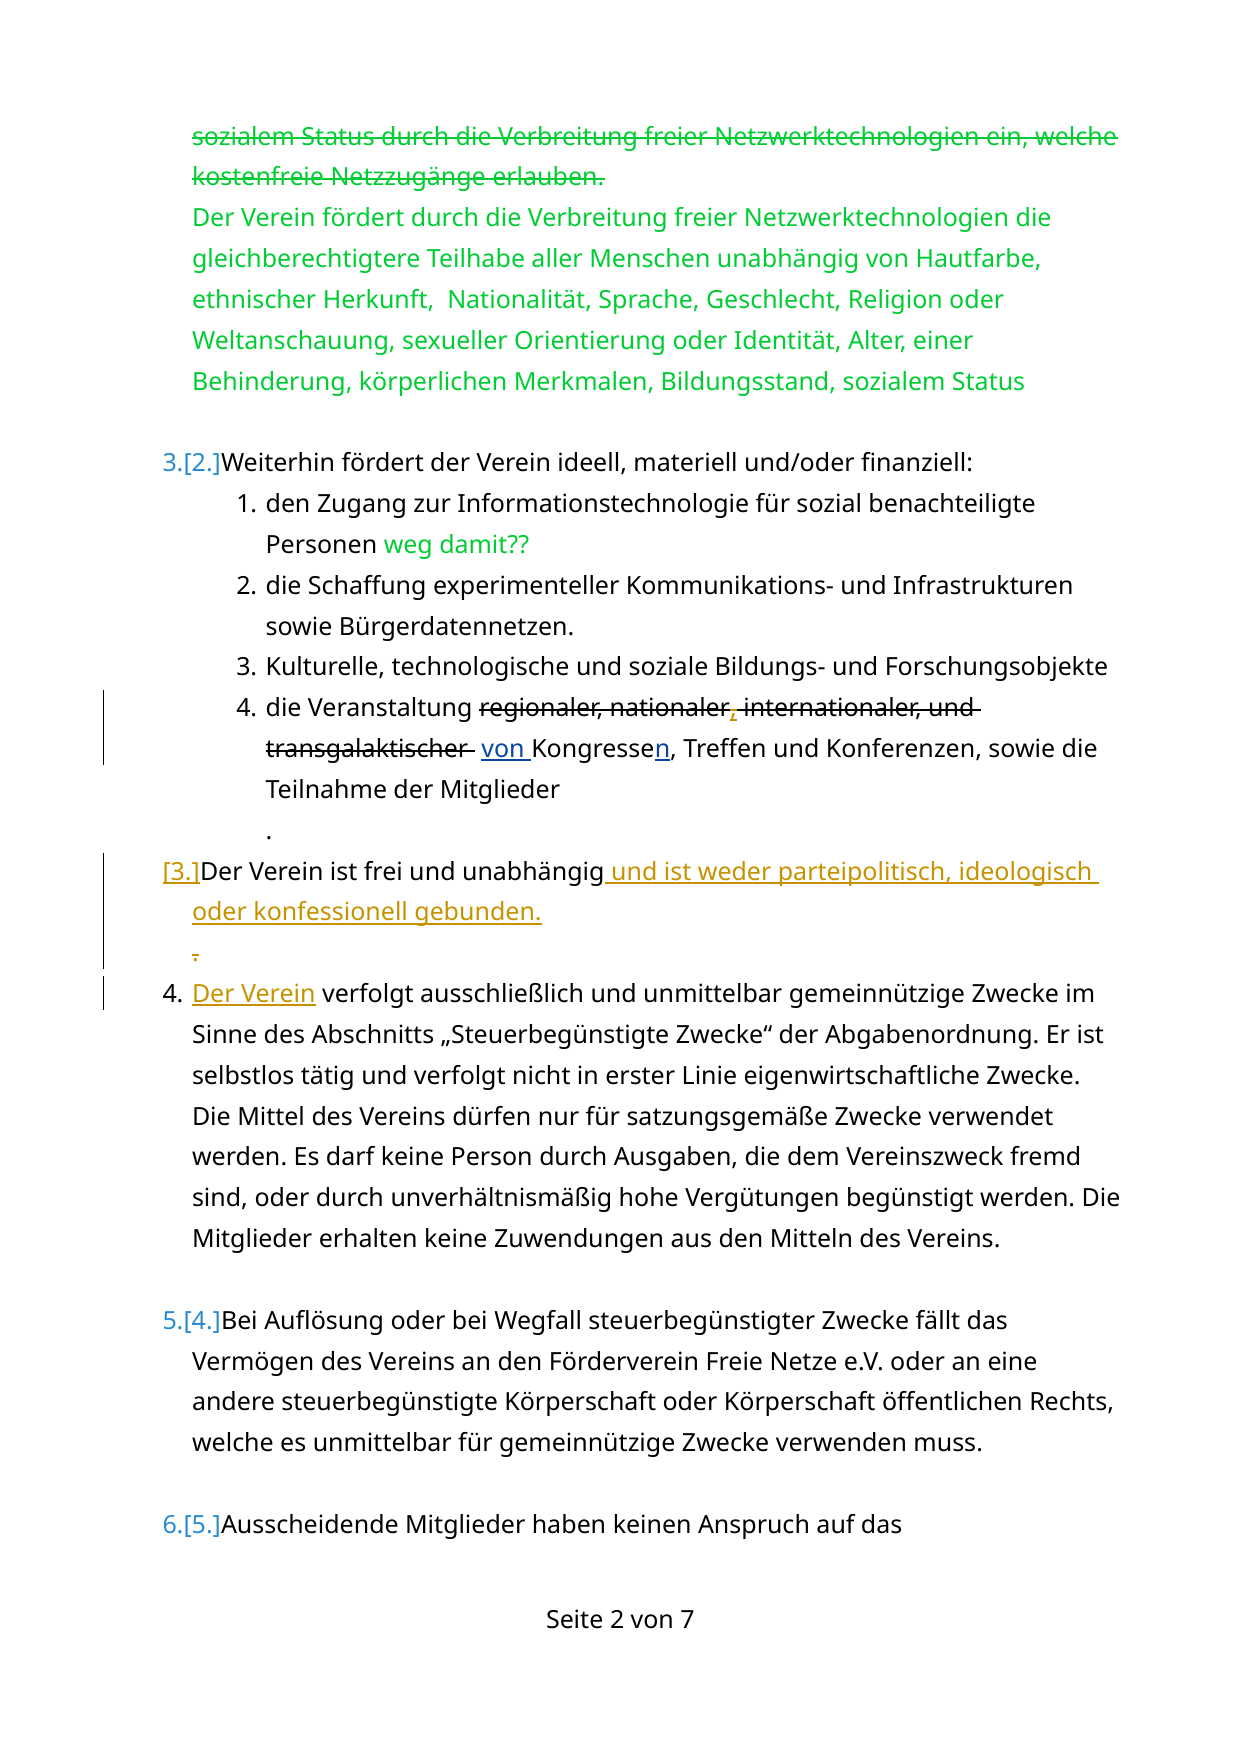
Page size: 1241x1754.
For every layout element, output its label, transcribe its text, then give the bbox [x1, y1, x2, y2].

list sozialem Status durch die Verbreitung freier Netzwerktechnologien ein, welche kostenfreie Netzzugänge erlauben. [162, 118, 1122, 193]
list die Veranstaltung regionaler, nationaler, internationaler, und transgalaktischer von Kongressen, Treffen und Konferenzen, sowie die Teilnahme der Mitglieder . [236, 690, 1122, 846]
list die Schaffung experimenteller Kommunikations- und Infrastrukturen sowie Bürgerdatennetzen. [236, 567, 1122, 642]
list Ausscheidende Mitglieder haben keinen Anspruch auf das [162, 1506, 1122, 1541]
list Weiterhin fördert der Verein ideell, materiell und/oder finanziell: [162, 445, 1122, 479]
list Kulturelle, technologische und soziale Bildungs- und Forschungsobjekte [236, 649, 1122, 683]
list Der Verein ist frei und unabhängig und ist weder parteipolitisch, ideologisch oder konfessionell gebunden. [162, 853, 1122, 969]
list Bei Auflösung oder bei Wegfall steuerbegünstigter Zwecke fällt das Vermögen des Vereins an den Förderverein Freie Netze e.V. oder an eine andere steuerbegünstigte Körperschaft oder Körperschaft öffentlichen Rechts, welche es unmittelbar für gemeinnützige Zwecke verwenden muss. [162, 1302, 1122, 1500]
list den Zugang zur Informationstechnologie für sozial benachteiligte Personen weg damit?? [236, 486, 1122, 561]
list Der Verein fördert durch die Verbreitung freier Netzwerktechnologien die gleichberechtigtere Teilhabe aller Menschen unabhängig von Hautfarbe, ethnischer Herkunft, Nationalität, Sprache, Geschlecht, Religion oder Weltanschauung, sexueller Orientierung oder Identität, Alter, einer Behinderung, körperlichen Merkmalen, Bildungsstand, sozialem Status [162, 200, 1122, 438]
list Der Verein verfolgt ausschließlich und unmittelbar gemeinnützige Zwecke im Sinne des Abschnitts „Steuerbegünstigte Zwecke“ der Abgabenordnung. Er ist selbstlos tätig und verfolgt nicht in erster Linie eigenwirtschaftliche Zwecke. Die Mittel des Vereins dürfen nur für satzungsgemäße Zwecke verwendet werden. Es darf keine Person durch Ausgaben, die dem Vereinszweck fremd sind, oder durch unverhältnismäßig hohe Vergütungen begünstigt werden. Die Mitglieder erhalten keine Zuwendungen aus den Mitteln des Vereins. [162, 976, 1122, 1296]
